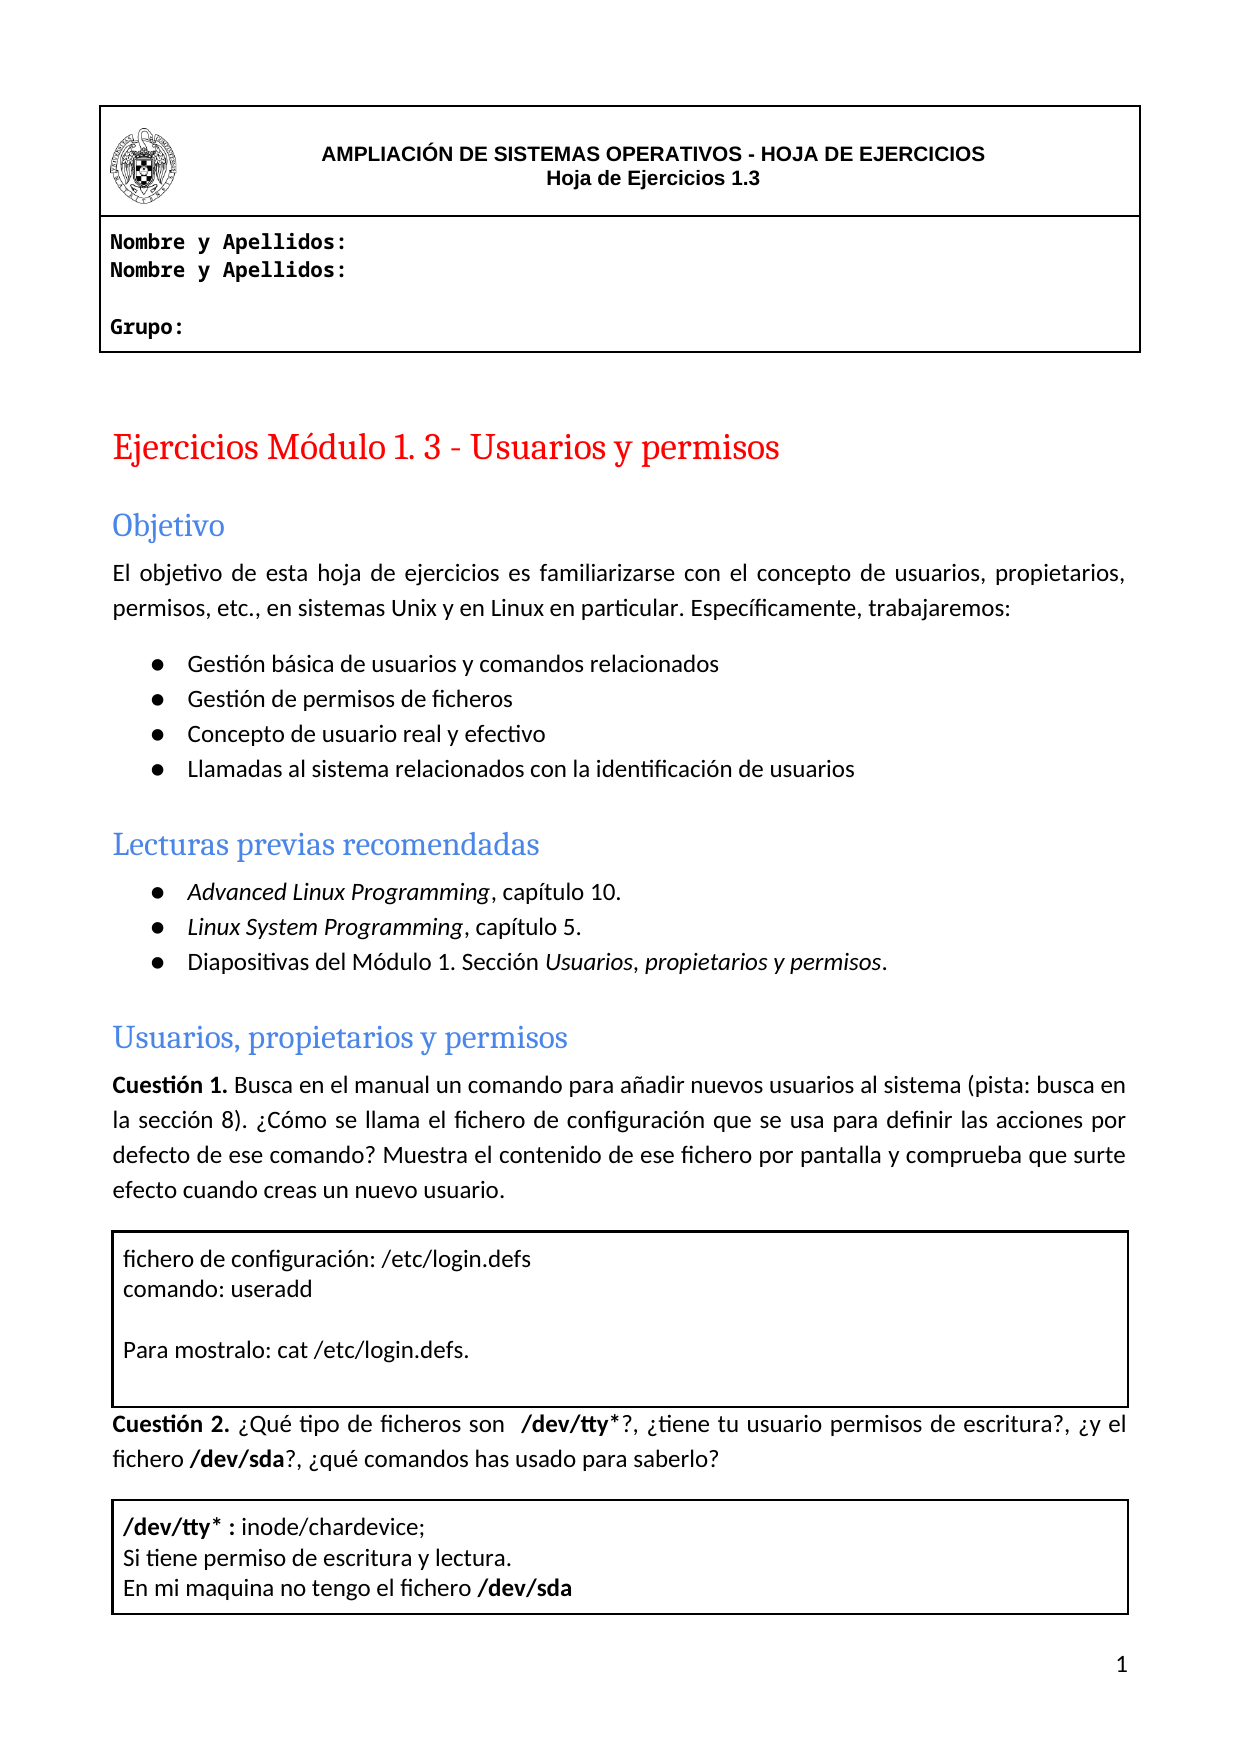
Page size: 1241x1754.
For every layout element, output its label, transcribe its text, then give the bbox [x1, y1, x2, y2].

text El objetivo de esta hoja de ejercicios es familiarizarse con el concepto de usuarios, propietarios, permisos, etc., en sistemas Unix y en Linux en particular. Específicamente, trabajaremos: [112, 557, 1128, 622]
table_header /dev/tty* : inode/chardevice; Si tiene permiso de escritura y lectura. En mi maquina no tengo el fichero /dev/sda [114, 1501, 1127, 1613]
text Cuestión 2. ¿Qué tipo de ficheros son /dev/tty*?, ¿tiene tu usuario permisos de escritura?, ¿y el fichero /dev/sda?, ¿qué comandos has usado para saberlo? [112, 1408, 1128, 1473]
table_header fichero de configuración: /etc/login.defs comando: useradd Para mostralo: cat /etc/login.defs. [114, 1233, 1127, 1406]
subtitle Ejercicios Módulo 1. 3 - Usuarios y permisos [112, 426, 1128, 469]
list Advanced Linux Programming, capítulo 10. [150, 876, 1128, 907]
list Gestión de permisos de ficheros [150, 683, 1128, 713]
list Diapositivas del Módulo 1. Sección Usuarios, propietarios y permisos. [150, 946, 1128, 977]
subtitle Lecturas previas recomendadas [112, 825, 1128, 864]
subtitle Objetivo [112, 506, 1128, 544]
list Gestión básica de usuarios y comandos relacionados [150, 648, 1128, 678]
text Cuestión 1. Busca en el manual un comando para añadir nuevos usuarios al sistema (pista: busca en la sección 8). ¿Cómo se llama el fichero de configuración que se usa para definir las acciones por defecto de ese comando? Muestra el contenido de ese fichero por pantalla y comprueba que surte efecto cuando creas un nuevo usuario. [112, 1069, 1128, 1205]
list Llamadas al sistema relacionados con la identificación de usuarios [150, 753, 1128, 783]
list Linux System Programming, capítulo 5. [150, 911, 1128, 942]
list Concepto de usuario real y efectivo [150, 718, 1128, 748]
subtitle Usuarios, propietarios y permisos [112, 1019, 1128, 1057]
picture [110, 128, 177, 204]
